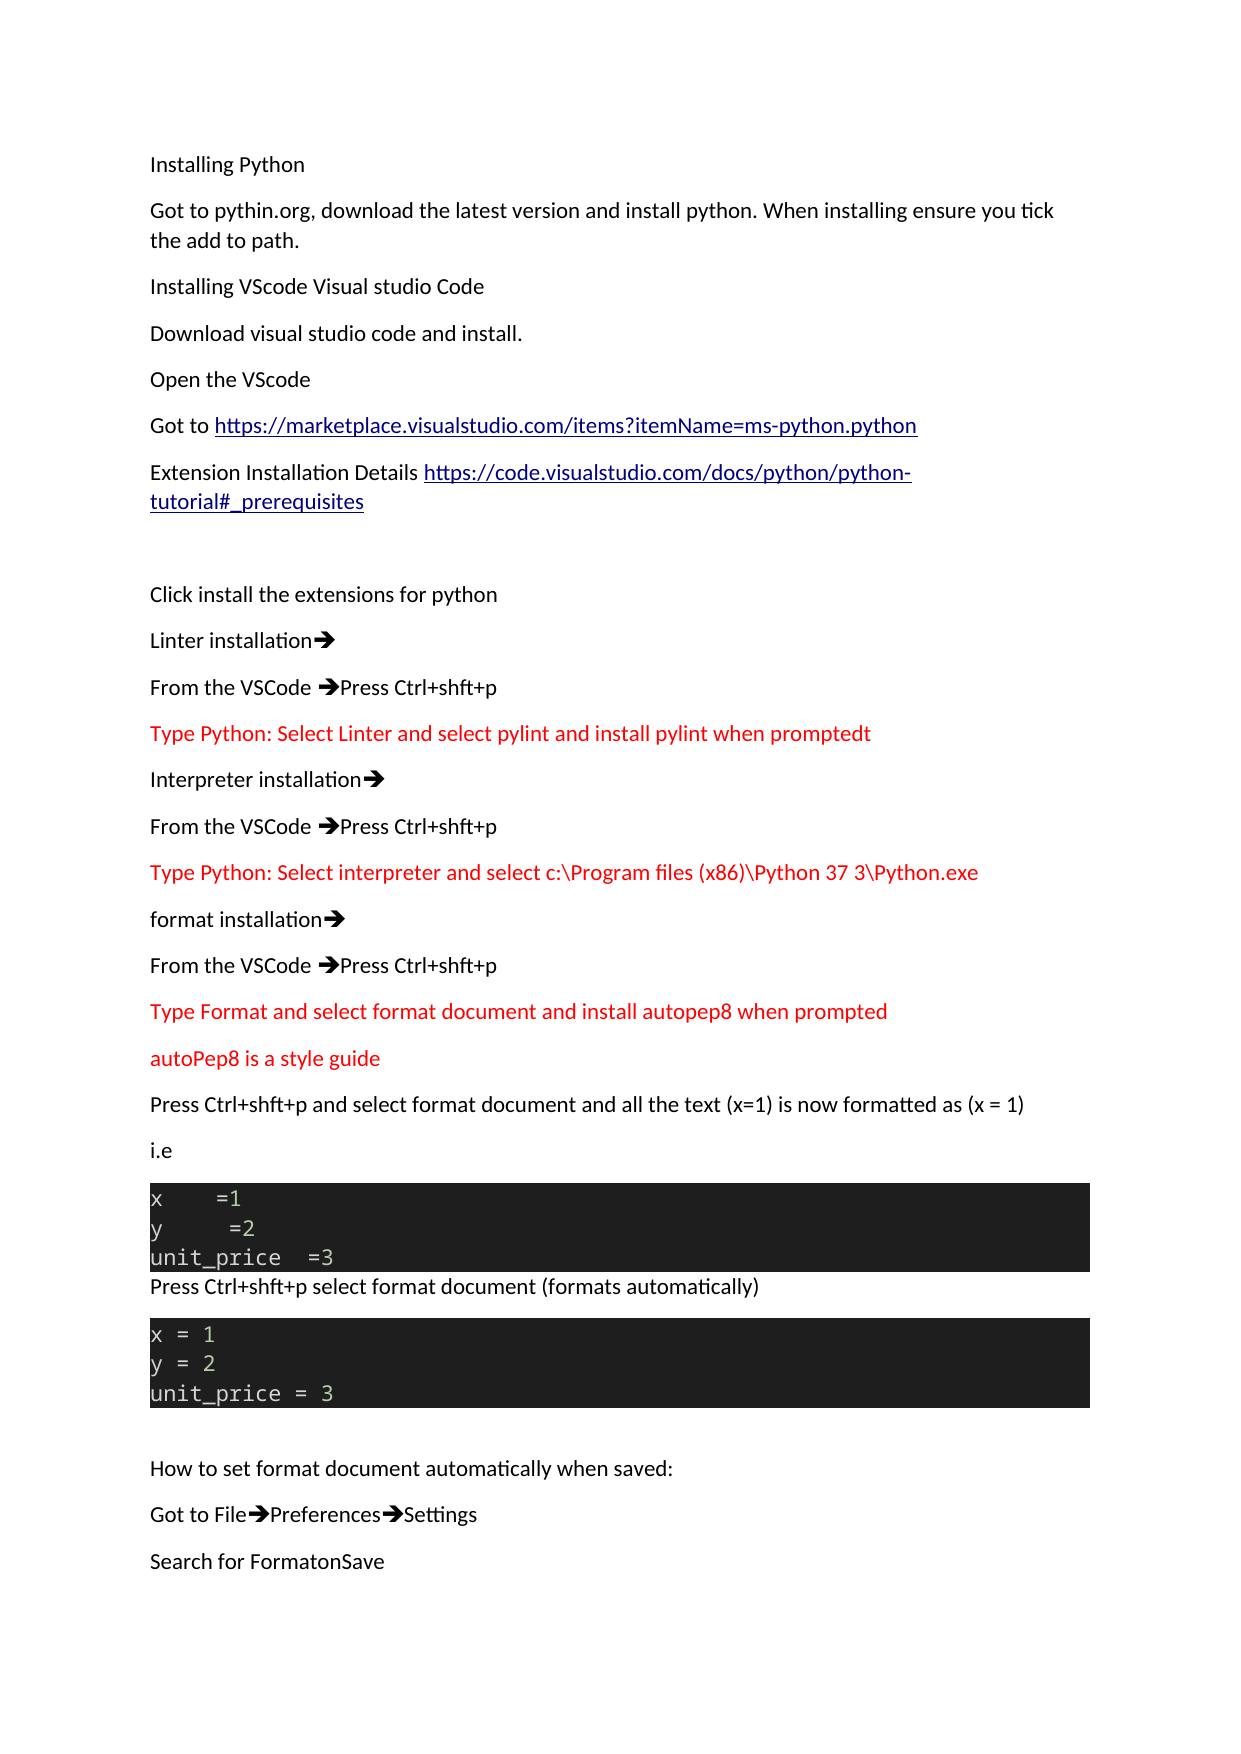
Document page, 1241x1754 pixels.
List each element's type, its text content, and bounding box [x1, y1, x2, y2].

text Type Python: Select interpreter and select c:\Program files (x86)\Python 37 3\Python.exe [150, 858, 1090, 886]
text Type Python: Select Linter and select pylint and install pylint when promptedt [150, 719, 1090, 747]
text i.e [150, 1136, 1090, 1164]
text Click install the extensions for python [150, 580, 1090, 608]
text How to set format document automatically when saved: [150, 1454, 1090, 1482]
text Installing VScode Visual studio Code [150, 272, 1090, 300]
text Got to https://marketplace.visualstudio.com/items?itemName=ms-python.python [150, 411, 1090, 439]
text From the VSCode Press Ctrl+shft+p [150, 673, 1090, 701]
text Press Ctrl+shft+p select format document (formats automatically) [150, 1272, 1090, 1300]
text format installation [150, 905, 1090, 933]
text From the VSCode Press Ctrl+shft+p [150, 812, 1090, 840]
text Got to FilePreferencesSettings [150, 1501, 1090, 1529]
text x = 1 [150, 1318, 1090, 1348]
text y = 2 [150, 1348, 1090, 1378]
text autoPep8 is a style guide [150, 1044, 1090, 1072]
text Search for FormatonSave [150, 1547, 1090, 1575]
text unit_price =3 [150, 1242, 1090, 1272]
text Press Ctrl+shft+p and select format document and all the text (x=1) is now formatted as (x = 1) [150, 1090, 1090, 1118]
text Extension Installation Details https://code.visualstudio.com/docs/python/python-tutorial#_prerequisites [150, 458, 1090, 516]
text Open the VScode [150, 365, 1090, 393]
text From the VSCode Press Ctrl+shft+p [150, 951, 1090, 979]
text x =1 [150, 1183, 1090, 1213]
text Interpreter installation [150, 766, 1090, 794]
text y =2 [150, 1213, 1090, 1242]
text Download visual studio code and install. [150, 319, 1090, 347]
text Type Format and select format document and install autopep8 when prompted [150, 997, 1090, 1025]
text unit_price = 3 [150, 1378, 1090, 1408]
text Installing Python [150, 150, 1090, 178]
text Got to pythin.org, download the latest version and install python. When installing ensure you tick the add to path. [150, 196, 1090, 254]
text Linter installation [150, 627, 1090, 654]
